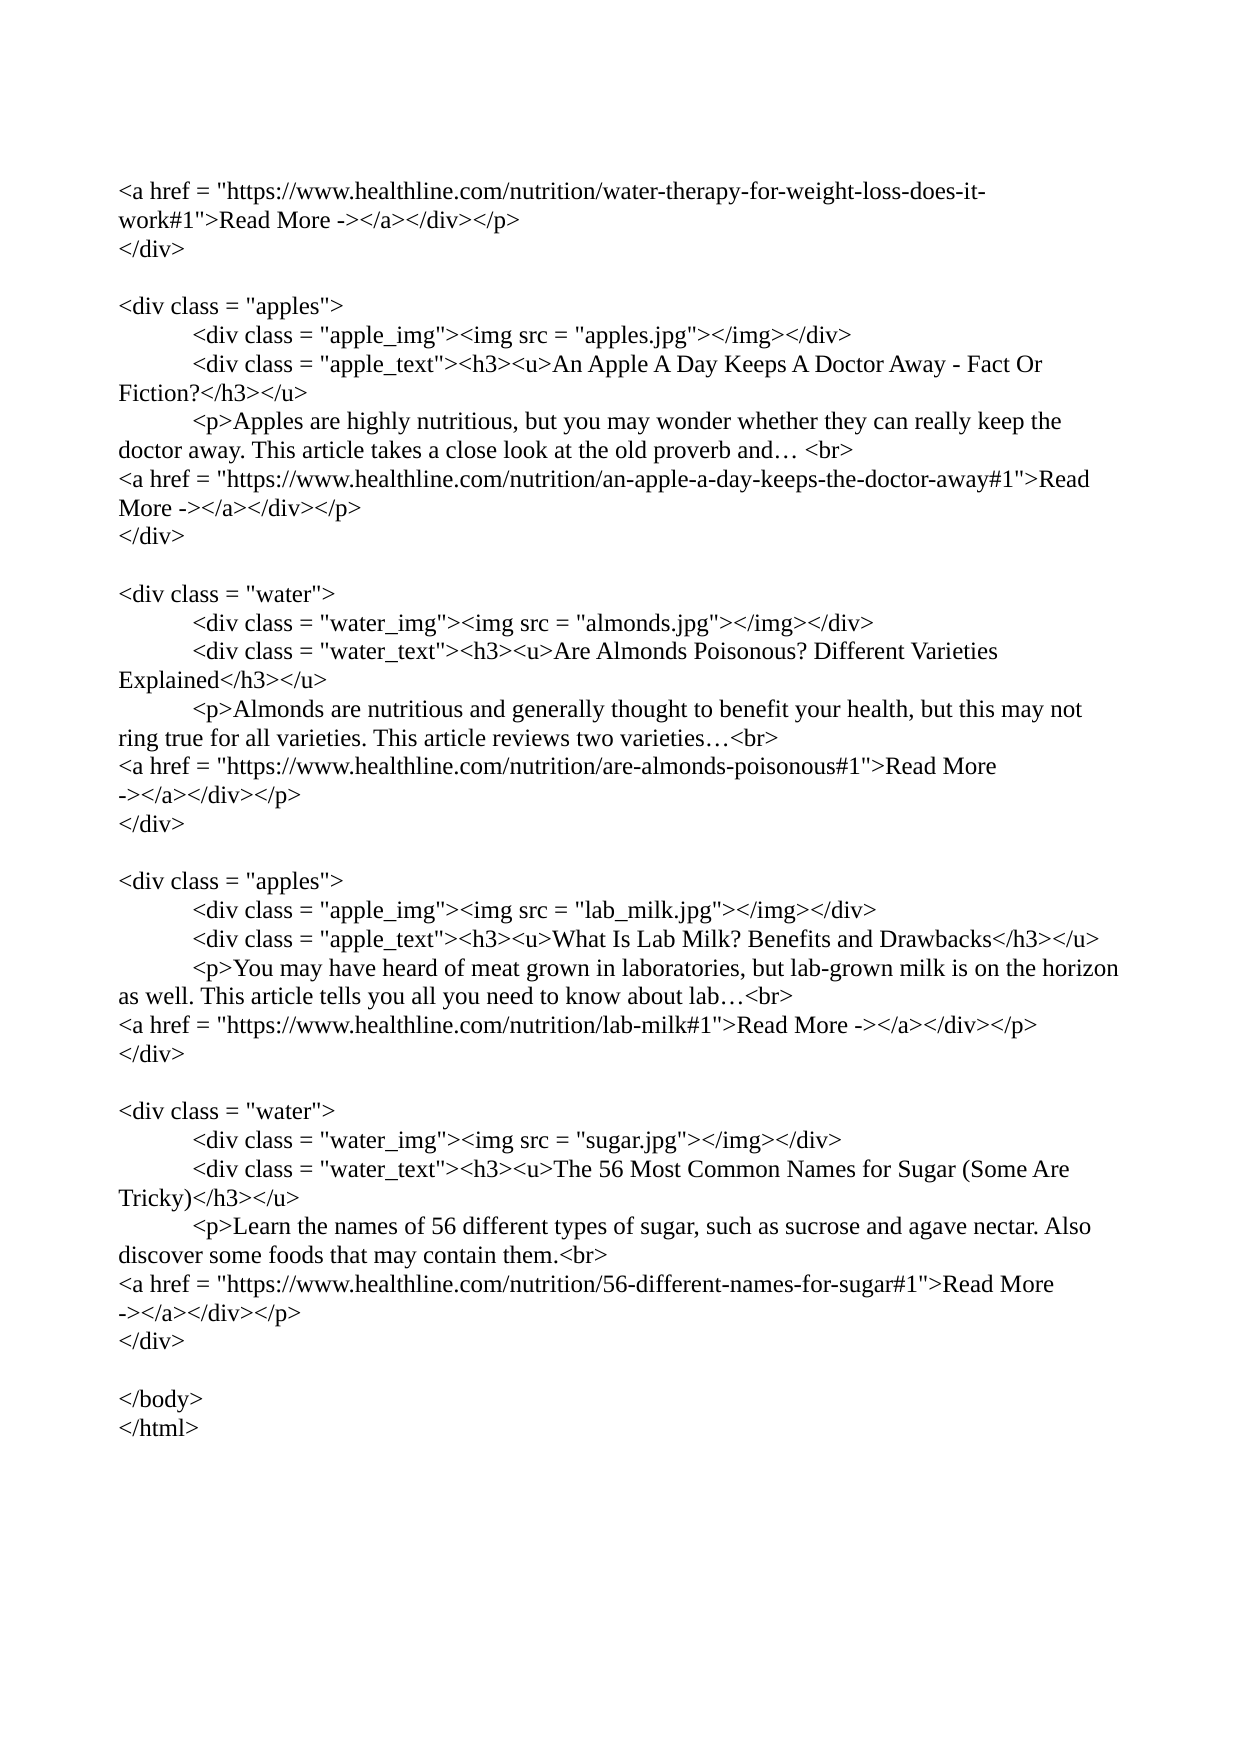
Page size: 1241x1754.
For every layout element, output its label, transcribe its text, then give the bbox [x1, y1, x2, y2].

text <div class = "apples"> [118, 291, 1122, 320]
text <a href = "https://www.healthline.com/nutrition/56-different-names-for-sugar#1">Read More -></a></div></p> [118, 1269, 1122, 1326]
text </body> [118, 1384, 1122, 1413]
text <div class = "apples"> [118, 866, 1122, 895]
text <div class = "water_text"><h3><u>The 56 Most Common Names for Sugar (Some Are Tricky)</h3></u> [118, 1154, 1122, 1211]
text <div class = "water_img"><img src = "almonds.jpg"></img></div> [118, 608, 1122, 636]
text </div> [118, 521, 1122, 550]
text <p>You may have heard of meat grown in laboratories, but lab-grown milk is on the horizon as well. This article tells you all you need to know about lab…<br> [118, 953, 1122, 1010]
text <div class = "apple_text"><h3><u>What Is Lab Milk? Benefits and Drawbacks</h3></u> [118, 924, 1122, 953]
text </div> [118, 234, 1122, 263]
text </html> [118, 1413, 1122, 1441]
text <div class = "apple_img"><img src = "lab_milk.jpg"></img></div> [118, 895, 1122, 924]
text <p>Almonds are nutritious and generally thought to benefit your health, but this may not ring true for all varieties. This article reviews two varieties…<br> [118, 694, 1122, 751]
text <a href = "https://www.healthline.com/nutrition/water-therapy-for-weight-loss-does-it-work#1">Read More -></a></div></p> [118, 176, 1122, 234]
text <p>Learn the names of 56 different types of sugar, such as sucrose and agave nectar. Also discover some foods that may contain them.<br> [118, 1211, 1122, 1269]
text <div class = "water_text"><h3><u>Are Almonds Poisonous? Different Varieties Explained</h3></u> [118, 636, 1122, 694]
text </div> [118, 809, 1122, 838]
text <a href = "https://www.healthline.com/nutrition/are-almonds-poisonous#1">Read More -></a></div></p> [118, 751, 1122, 809]
text <p>Apples are highly nutritious, but you may wonder whether they can really keep the doctor away. This article takes a close look at the old proverb and… <br> [118, 406, 1122, 464]
text <a href = "https://www.healthline.com/nutrition/lab-milk#1">Read More -></a></div></p> [118, 1010, 1122, 1039]
text </div> [118, 1326, 1122, 1355]
text </div> [118, 1039, 1122, 1068]
text <div class = "apple_img"><img src = "apples.jpg"></img></div> [118, 320, 1122, 349]
text <div class = "apple_text"><h3><u>An Apple A Day Keeps A Doctor Away - Fact Or Fiction?</h3></u> [118, 349, 1122, 406]
text <div class = "water"> [118, 1096, 1122, 1125]
text <a href = "https://www.healthline.com/nutrition/an-apple-a-day-keeps-the-doctor-away#1">Read More -></a></div></p> [118, 464, 1122, 521]
text <div class = "water_img"><img src = "sugar.jpg"></img></div> [118, 1125, 1122, 1154]
text <div class = "water"> [118, 579, 1122, 608]
